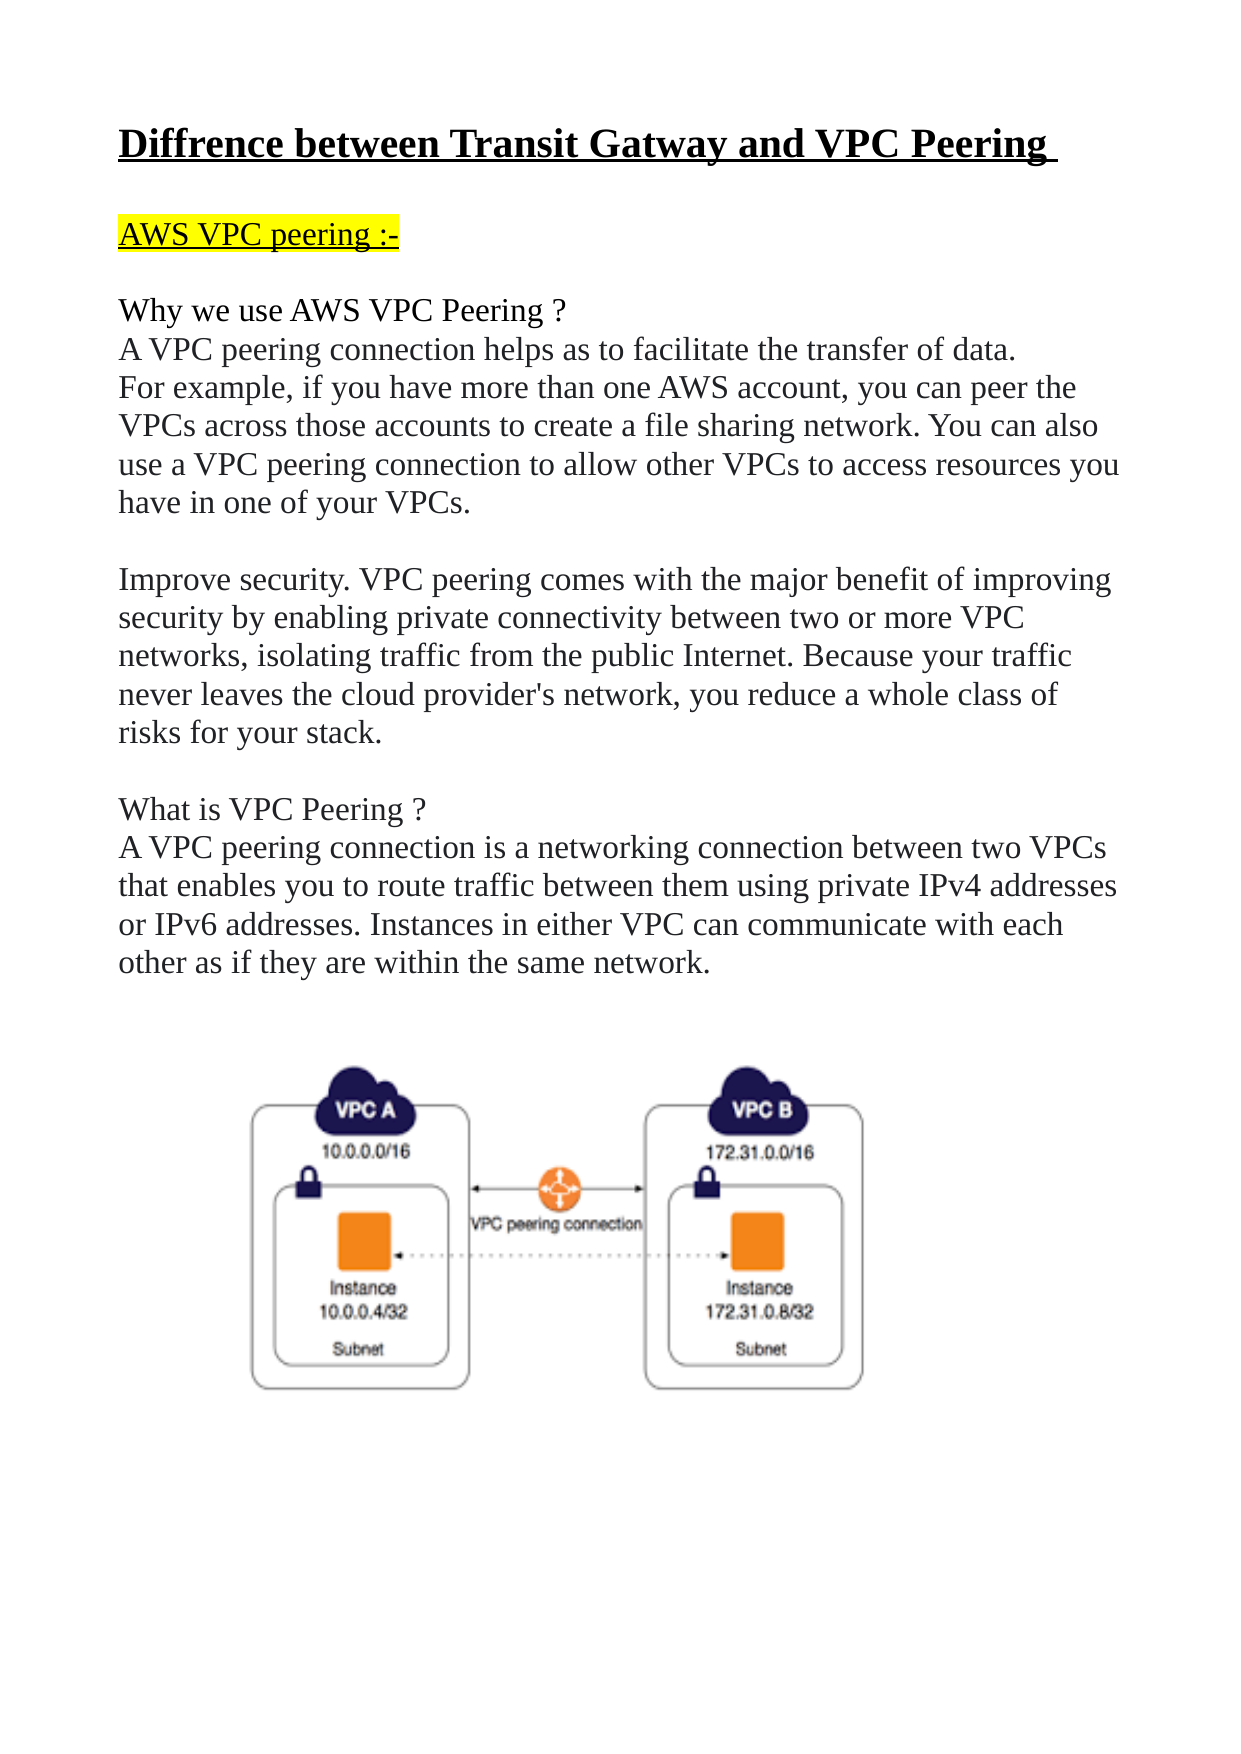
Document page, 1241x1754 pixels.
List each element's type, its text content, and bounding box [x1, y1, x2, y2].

text A VPC peering connection is a networking connection between two VPCs that enables you to route traffic between them using private IPv4 addresses or IPv6 addresses. Instances in either VPC can communicate with each other as if they are within the same network. [118, 827, 1122, 981]
picture [223, 1055, 887, 1413]
text What is VPC Peering ? [118, 789, 1122, 827]
text Diffrence between Transit Gatway and VPC Peering [118, 118, 1122, 166]
text Improve security. VPC peering comes with the major benefit of improving security by enabling private connectivity between two or more VPC networks, isolating traffic from the public Internet. Because your traffic never leaves the cloud provider's network, you reduce a whole class of risks for your stack. [118, 559, 1122, 751]
text Why we use AWS VPC Peering ? [118, 291, 1122, 329]
text For example, if you have more than one AWS account, you can peer the VPCs across those accounts to create a file sharing network. You can also use a VPC peering connection to allow other VPCs to access resources you have in one of your VPCs. [118, 367, 1122, 521]
text A VPC peering connection helps as to facilitate the transfer of data. [118, 329, 1122, 367]
text AWS VPC peering :- [118, 214, 1122, 252]
